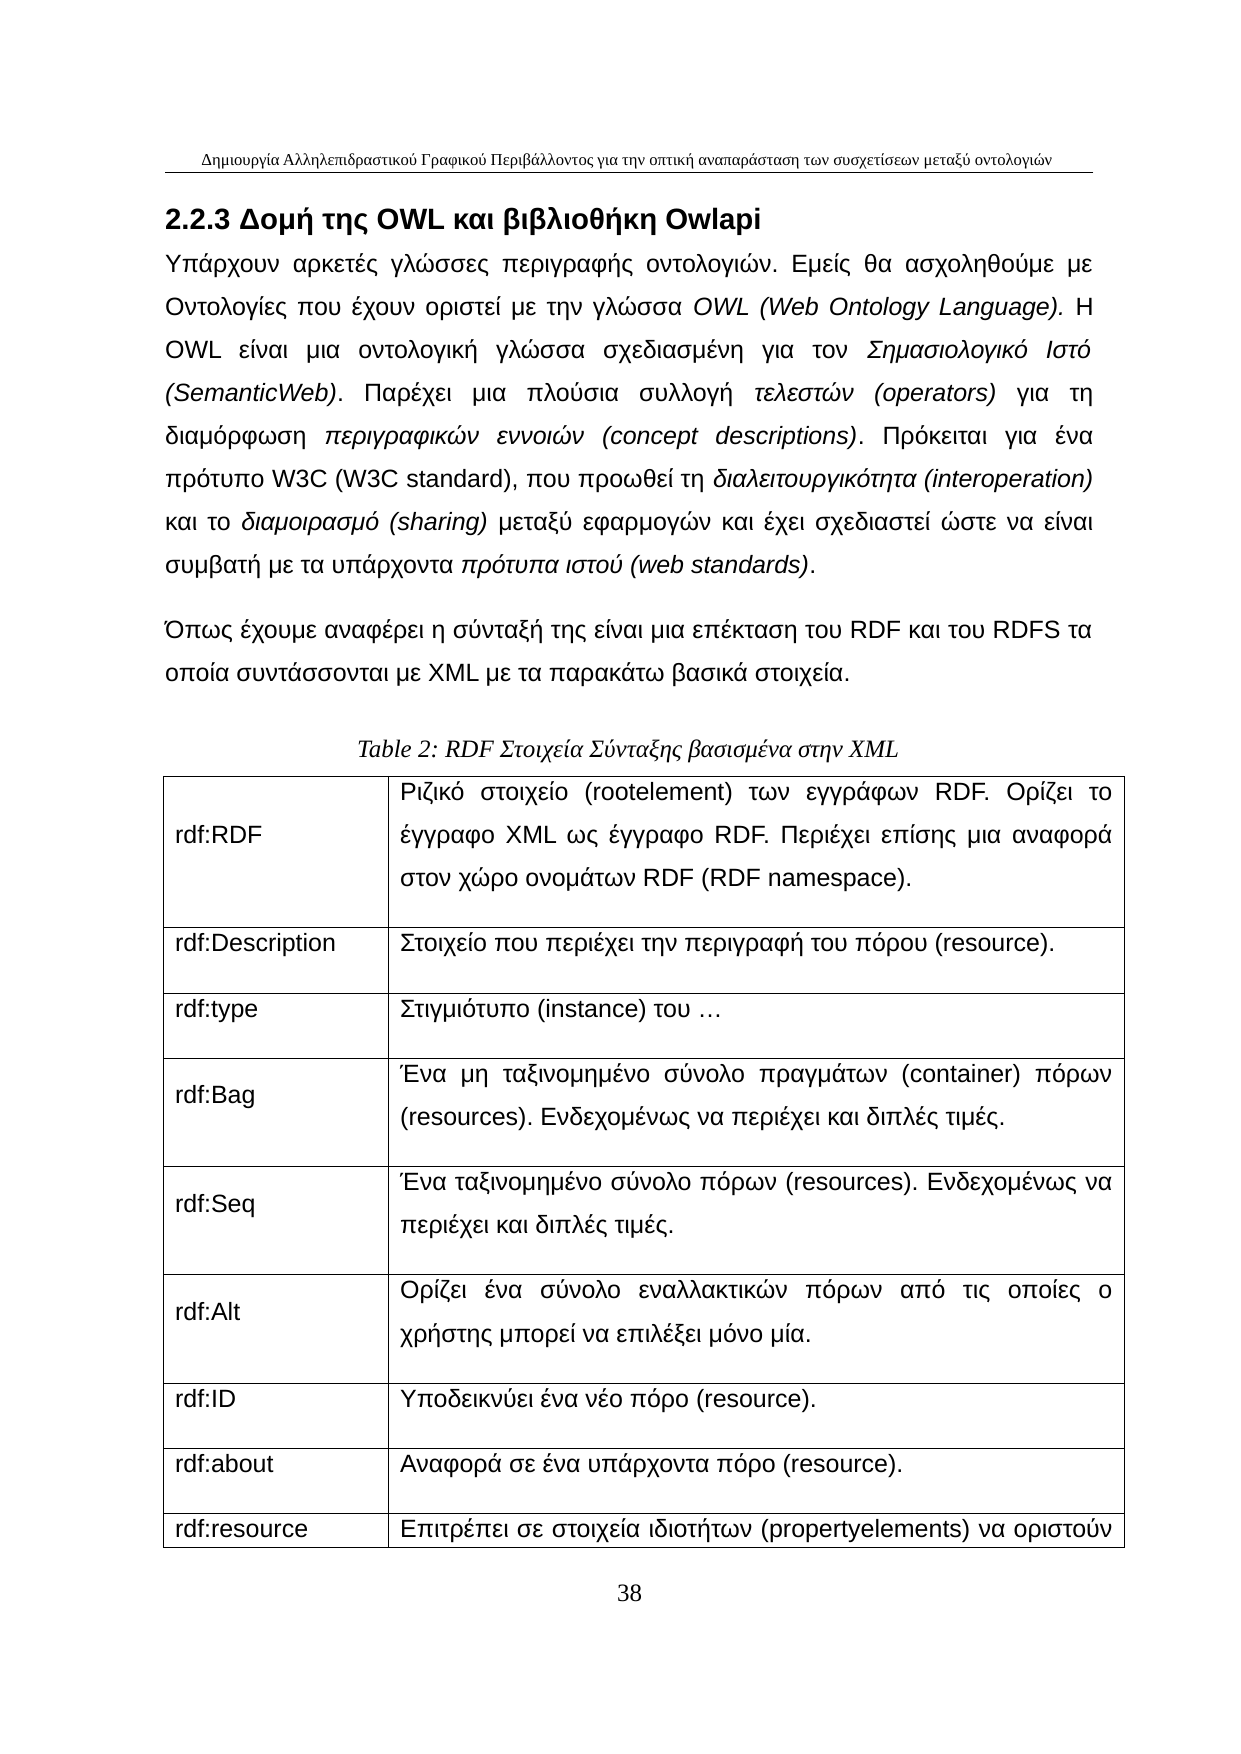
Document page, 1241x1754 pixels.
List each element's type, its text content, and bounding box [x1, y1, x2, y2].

table_cell Ένα ταξινομημένο σύνολο πόρων (resources). Ενδεχομένως να περιέχει και διπλές τιμές. [389, 1167, 1124, 1274]
text Υπάρχουν αρκετές γλώσσες περιγραφής οντολογιών. Εμείς θα ασχοληθούμε με Οντολογίες που έχουν οριστεί με την γλώσσα OWL (Web Ontology Language). Η OWL είναι μια οντολογική γλώσσα σχεδιασμένη για τον Σημασιολογικό Ιστό (SemanticWeb). Παρέχει μια πλούσια συλλογή τελεστών (operators) για τη διαμόρφωση περιγραφικών εννοιών (concept descriptions). Πρόκειται για ένα πρότυπο W3C (W3C standard), που προωθεί τη διαλειτουργικότητα (interoperation) και το διαμοιρασμό (sharing) μεταξύ εφαρμογών και έχει σχεδιαστεί ώστε να είναι συμβατή με τα υπάρχοντα πρότυπα ιστού (web standards). [165, 248, 1093, 579]
text Όπως έχουμε αναφέρει η σύνταξή της είναι μια επέκταση του RDF και του RDFS τα οποία συντάσσονται με XML με τα παρακάτω βασικά στοιχεία. [165, 615, 1093, 687]
table_cell rdf:Alt [164, 1275, 388, 1383]
table_cell Ορίζει ένα σύνολο εναλλακτικών πόρων από τις οποίες ο χρήστης μπορεί να επιλέξει μόνο μία. [389, 1275, 1124, 1383]
table_cell rdf:resource [164, 1514, 388, 1547]
table_header Ριζικό στοιχείο (rootelement) των εγγράφων RDF. Ορίζει το έγγραφο XML ως έγγραφο RDF. Περιέχει επίσης μια αναφορά στον χώρο ονομάτων RDF (RDF namespace). [389, 777, 1124, 927]
table_cell rdf:Seq [164, 1167, 388, 1274]
subtitle Δομή της OWL και βιβλιοθήκη Owlapi [165, 202, 1093, 236]
table_header rdf:RDF [164, 777, 388, 927]
table_cell Αναφορά σε ένα υπάρχοντα πόρο (resource). [389, 1449, 1124, 1513]
table_cell Ένα μη ταξινομημένο σύνολο πραγμάτων (container) πόρων (resources). Ενδεχομένως να περιέχει και διπλές τιμές. [389, 1059, 1124, 1166]
table_cell Στοιχείο που περιέχει την περιγραφή του πόρου (resource). [389, 928, 1124, 992]
table_cell rdf:about [164, 1449, 388, 1513]
table_cell Στιγμιότυπο (instance) του … [389, 994, 1124, 1058]
table_cell rdf:Description [164, 928, 388, 992]
table_cell Υποδεικνύει ένα νέο πόρο (resource). [389, 1384, 1124, 1448]
table_cell rdf:ID [164, 1384, 388, 1448]
table_cell Επιτρέπει σε στοιχεία ιδιοτήτων (propertyelements) να οριστούν [389, 1514, 1124, 1547]
table_cell rdf:Bag [164, 1059, 388, 1166]
text Table 2: RDF Στοιχεία Σύνταξης βασισμένα στην XML [165, 734, 1093, 763]
table_cell rdf:type [164, 994, 388, 1058]
